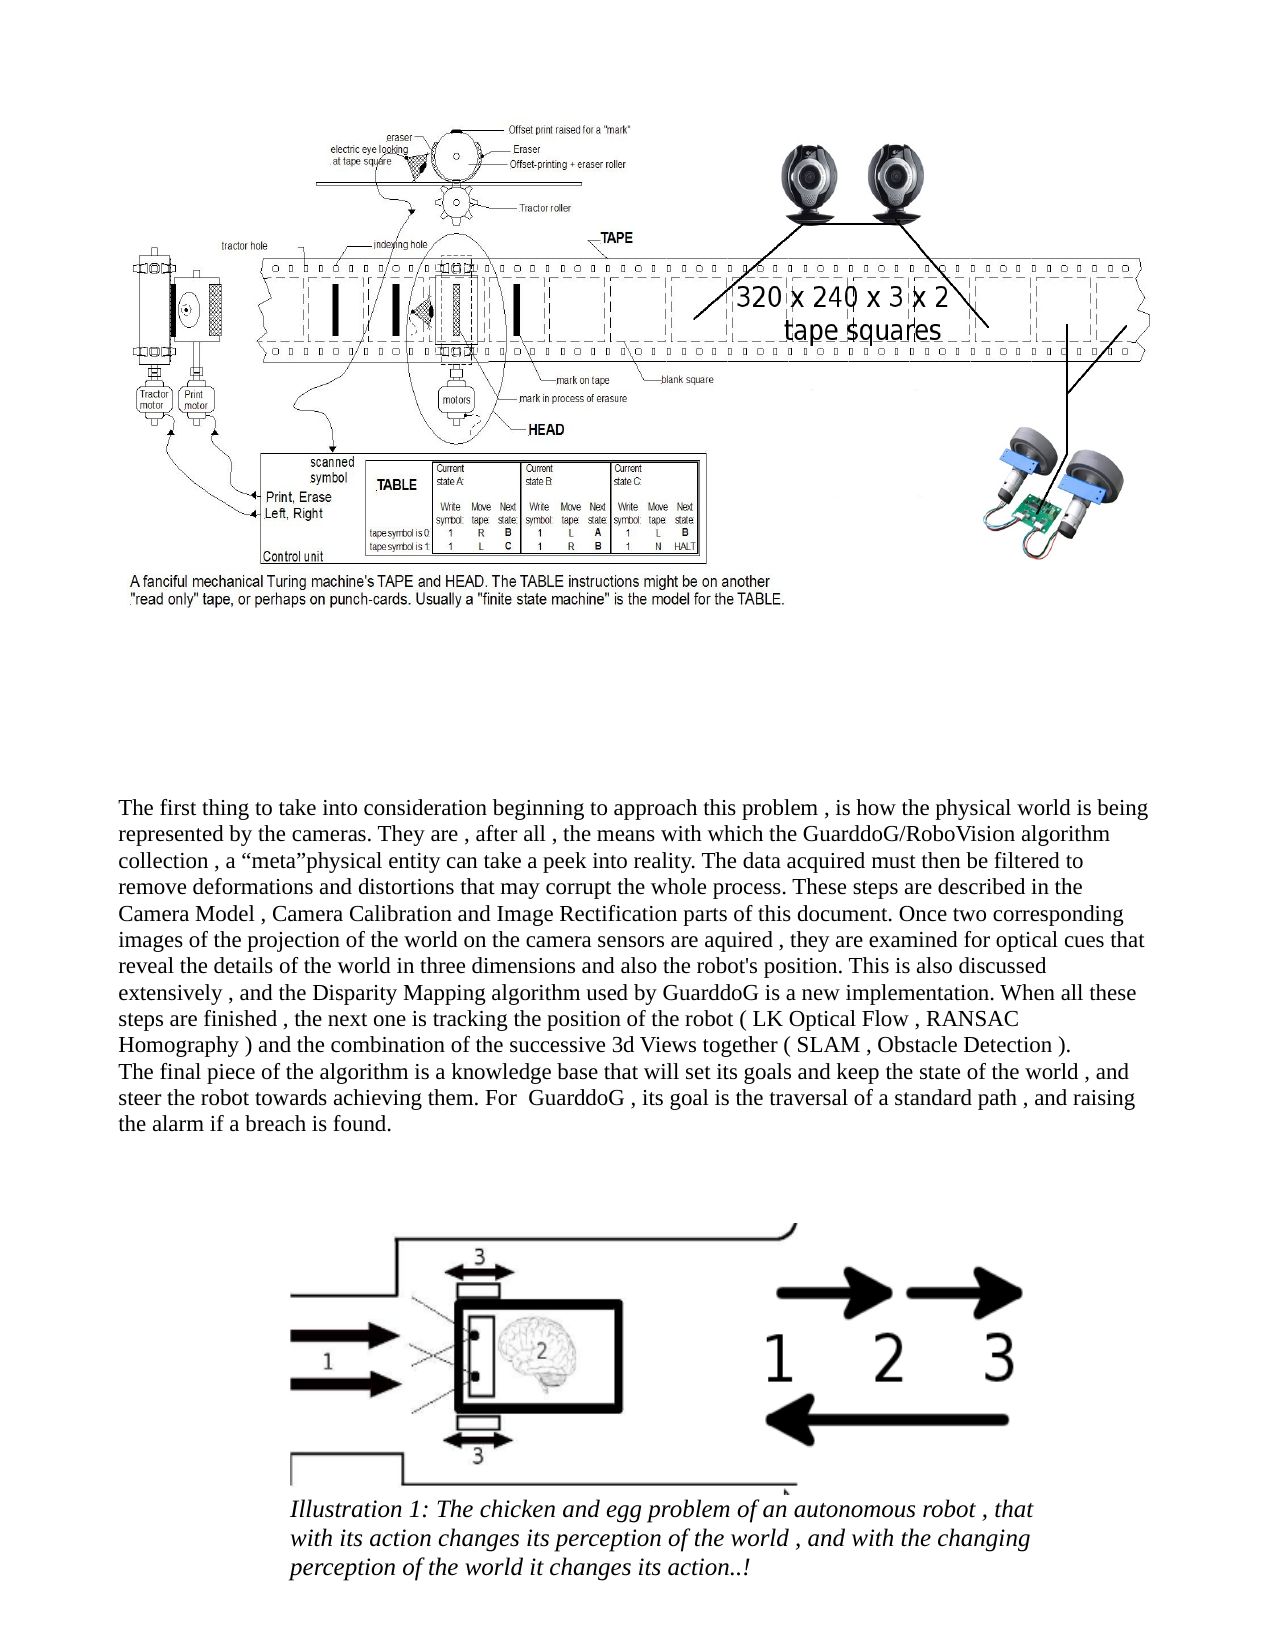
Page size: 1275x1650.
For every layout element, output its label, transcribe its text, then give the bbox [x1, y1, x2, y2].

text Illustration 1: The chicken and egg problem of an autonomous robot , that with its action changes its perception of the world , and with the changing perception of the world it changes its action..! [290, 1495, 1084, 1581]
text The first thing to take into consideration beginning to approach this problem , is how the physical world is being represented by the cameras. They are , after all , the means with which the GuarddoG/RoboVision algorithm collection , a “meta”physical entity can take a peek into reality. The data acquired must then be filtered to remove deformations and distortions that may corrupt the whole process. These steps are described in the Camera Model , Camera Calibration and Image Rectification parts of this document. Once two corresponding images of the projection of the world on the camera sensors are aquired , they are examined for optical cues that reveal the details of the world in three dimensions and also the robot's position. This is also discussed extensively , and the Disparity Mapping algorithm used by GuarddoG is a new implementation. When all these steps are finished , the next one is tracking the position of the robot ( LK Optical Flow , RANSAC Homography ) and the combination of the successive 3d Views together ( SLAM , Obstacle Detection ). [118, 794, 1157, 1058]
text The final piece of the algorithm is a knowledge base that will set its goals and keep the state of the world , and steer the robot towards achieving them. For GuarddoG , its goal is the traversal of a standard path , and raising the alarm if a breach is found. [118, 1058, 1157, 1137]
picture [122, 118, 1153, 608]
picture [290, 1223, 1085, 1495]
